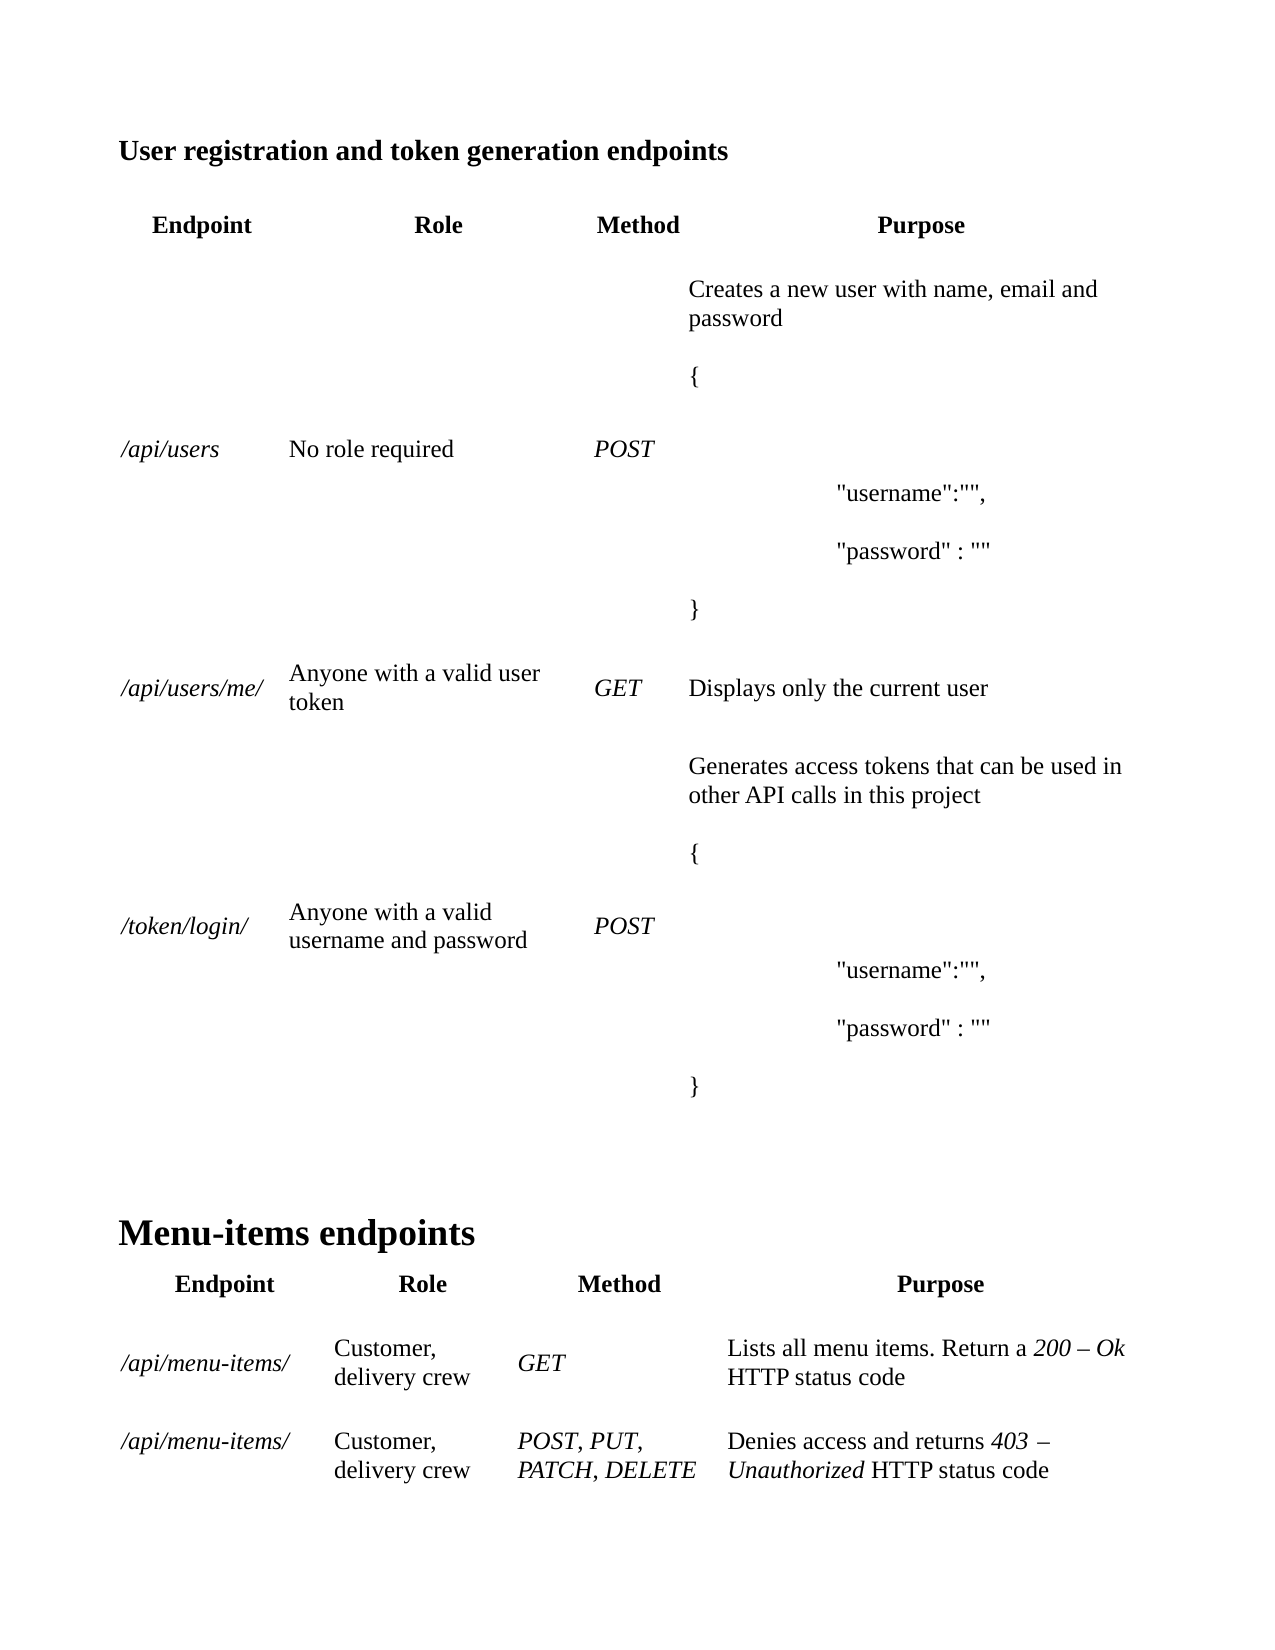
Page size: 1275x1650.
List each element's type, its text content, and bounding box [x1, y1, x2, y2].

table_cell POST [591, 748, 685, 1132]
table_cell Lists all menu items. Return a 200 – Ok HTTP status code [724, 1330, 1157, 1423]
table_cell /token/login/ [118, 748, 286, 1132]
table_cell Anyone with a valid username and password [286, 748, 591, 1132]
table_cell Anyone with a valid user token [286, 656, 591, 748]
table_cell Displays only the current user [685, 656, 1157, 748]
table_header Purpose [724, 1266, 1157, 1330]
table_header Method [514, 1266, 724, 1330]
subtitle Menu-items endpoints [118, 1211, 1157, 1254]
table_header Endpoint [118, 1266, 331, 1330]
table_cell Customer, delivery crew [331, 1330, 514, 1423]
table_cell Denies access and returns 403 – Unauthorized HTTP status code [724, 1423, 1157, 1516]
table_cell GET [514, 1330, 724, 1423]
table_cell /api/users/me/ [118, 656, 286, 748]
table_cell /api/menu-items/ [118, 1423, 331, 1516]
table_cell POST, PUT, PATCH, DELETE [514, 1423, 724, 1516]
table_cell POST [591, 272, 685, 656]
table_cell Customer, delivery crew [331, 1423, 514, 1516]
subtitle User registration and token generation endpoints [118, 133, 1157, 166]
table_header Role [286, 208, 591, 272]
table_header Method [591, 208, 685, 272]
table_header Purpose [685, 208, 1157, 272]
table_header Endpoint [118, 208, 286, 272]
table_cell /api/users [118, 272, 286, 656]
table_cell GET [591, 656, 685, 748]
table_cell No role required [286, 272, 591, 656]
table_header Role [331, 1266, 514, 1330]
table_cell /api/menu-items/ [118, 1330, 331, 1423]
table_cell Creates a new user with name, email and password { "username":"", "password" : "" } [685, 272, 1157, 656]
table_cell Generates access tokens that can be used in other API calls in this project { "username":"", "password" : "" } [685, 748, 1157, 1132]
